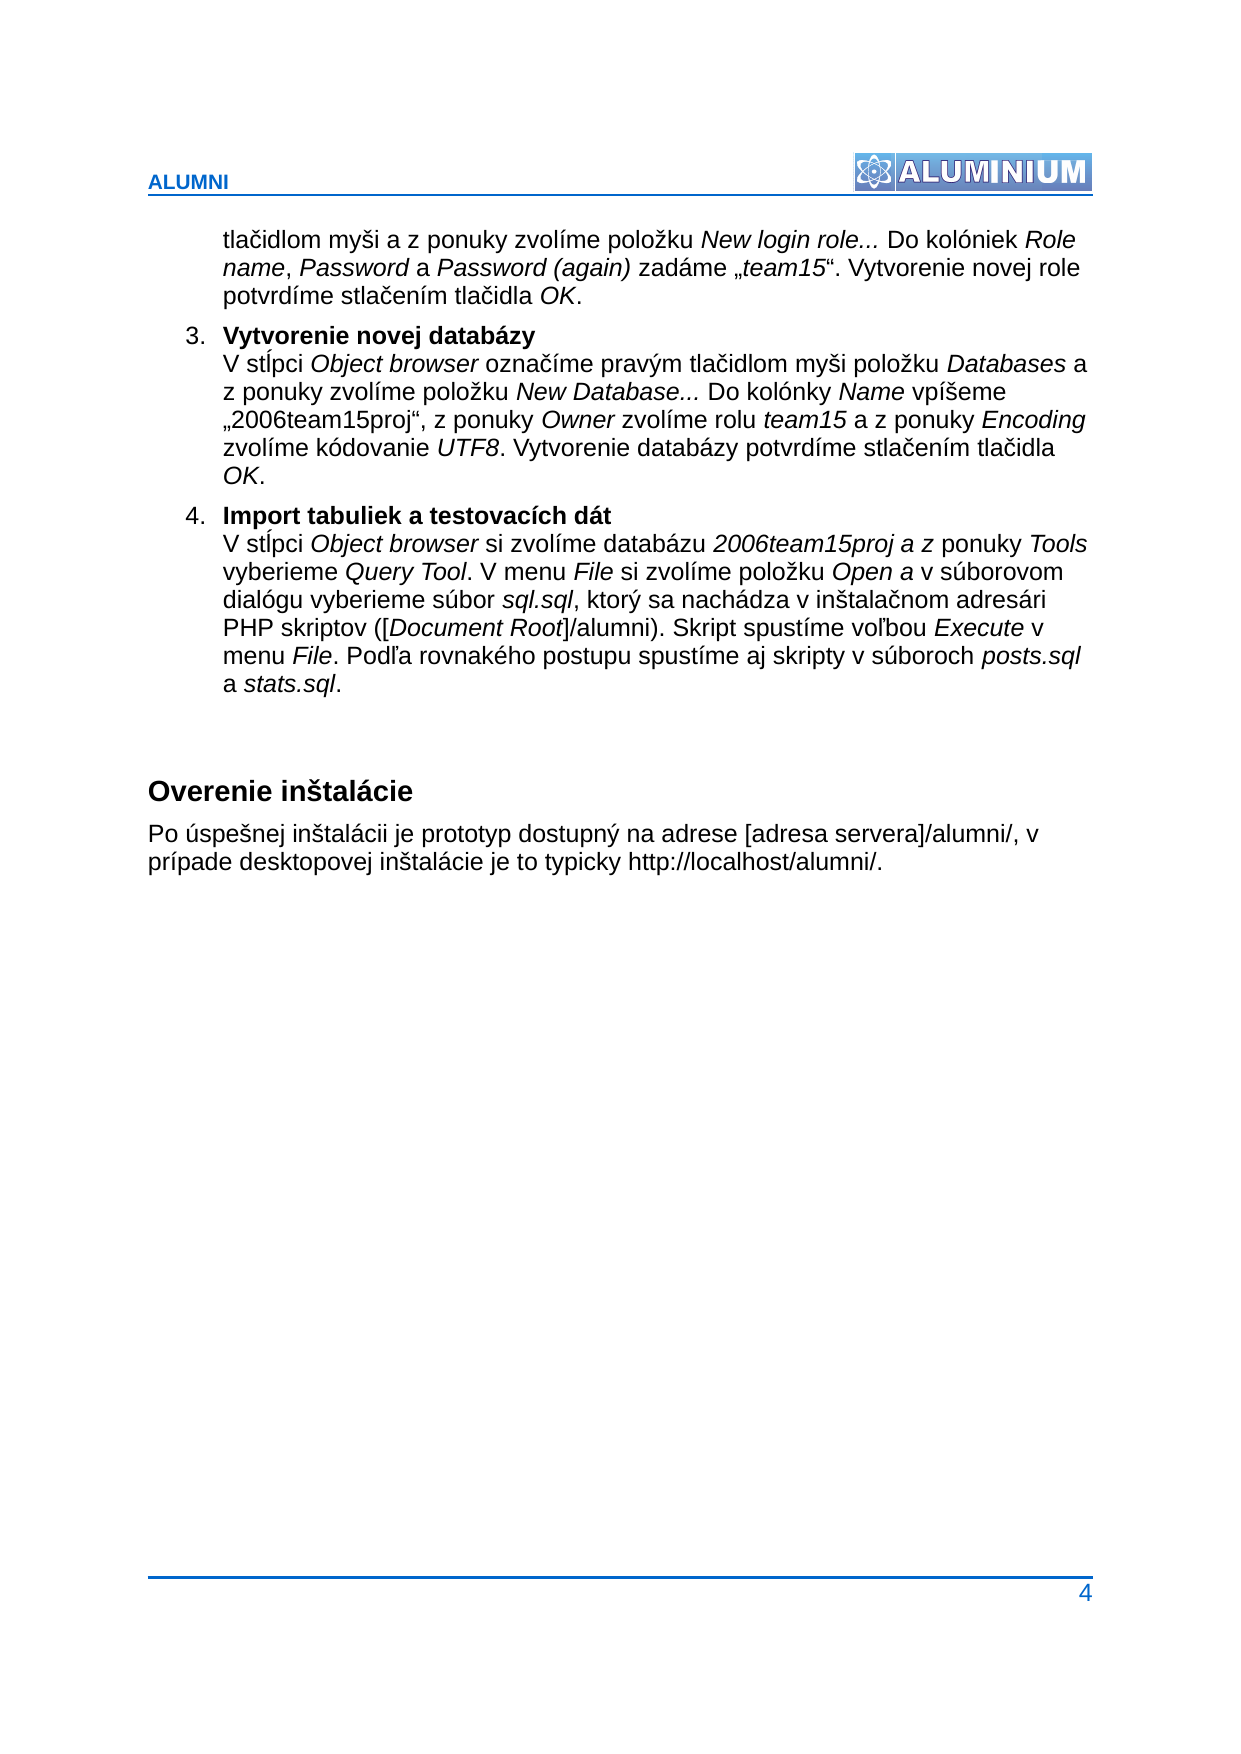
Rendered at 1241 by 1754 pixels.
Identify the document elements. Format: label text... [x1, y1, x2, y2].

list tlačidlom myši a z ponuky zvolíme položku New login role... Do kolóniek Role name, Password a Password (again) zadáme „team15“. Vytvorenie novej role potvrdíme stlačením tlačidla OK. [185, 226, 1093, 309]
list Import tabuliek a testovacích dát V stĺpci Object browser si zvolíme databázu 2006team15proj a z ponuky Tools vyberieme Query Tool. V menu File si zvolíme položku Open a v súborovom dialógu vyberieme súbor sql.sql, ktorý sa nachádza v inštalačnom adresári PHP skriptov ([Document Root]/alumni). Skript spustíme voľbou Execute v menu File. Podľa rovnakého postupu spustíme aj skripty v súboroch posts.sql a stats.sql. [185, 502, 1093, 697]
text Po úspešnej inštalácii je prototyp dostupný na adrese [adresa servera]/alumni/, v prípade desktopovej inštalácie je to typicky http://localhost/alumni/. [148, 820, 1093, 876]
subtitle Overenie inštalácie [148, 775, 1093, 808]
list Vytvorenie novej databázy V stĺpci Object browser označíme pravým tlačidlom myši položku Databases a z ponuky zvolíme položku New Database... Do kolónky Name vpíšeme „2006team15proj“, z ponuky Owner zvolíme rolu team15 a z ponuky Encoding zvolíme kódovanie UTF8. Vytvorenie databázy potvrdíme stlačením tlačidla OK. [185, 322, 1093, 489]
